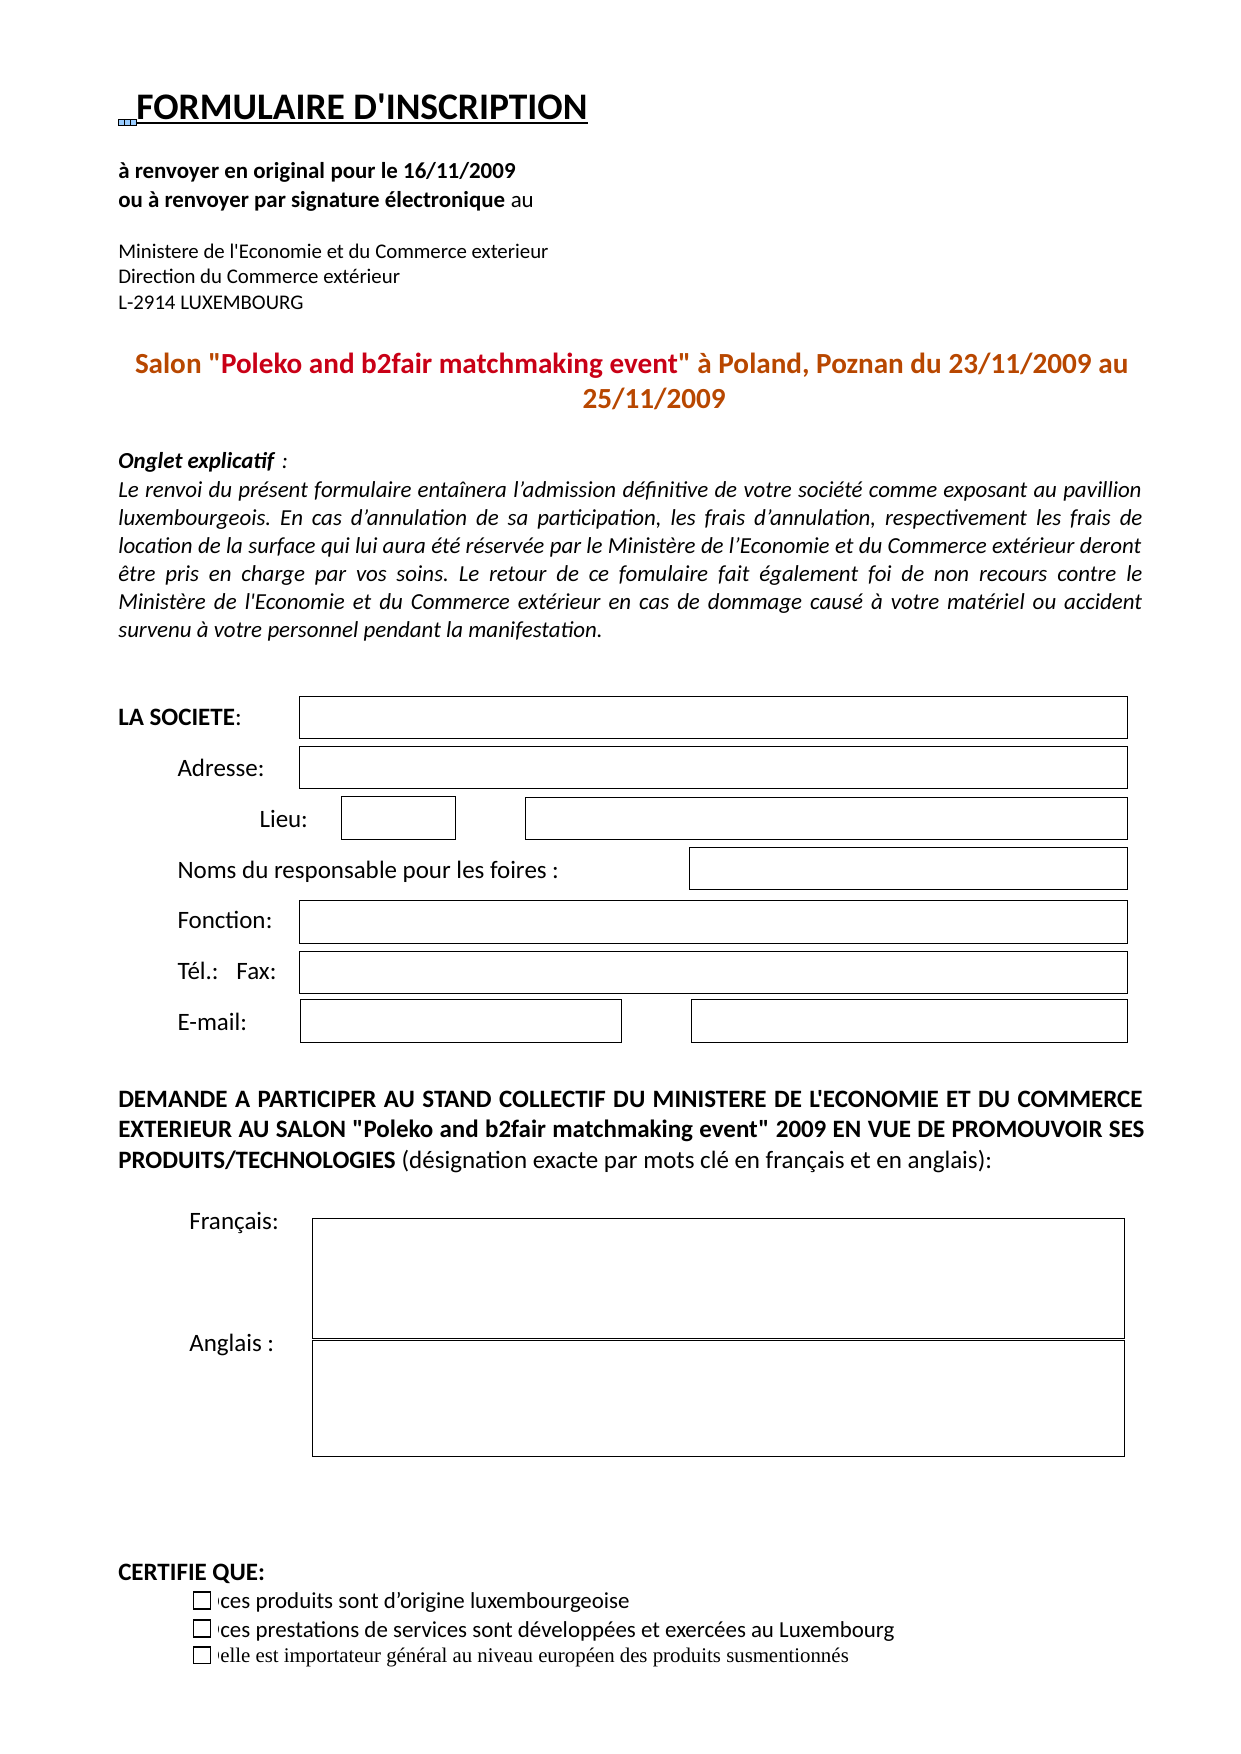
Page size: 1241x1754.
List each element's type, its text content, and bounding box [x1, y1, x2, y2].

text E-mail: www [622, 1006, 691, 1037]
text ou à renvoyer par signature électronique au [118, 185, 1145, 213]
text E-mail: www [177, 1006, 300, 1037]
text E-mail: www [1128, 1006, 1145, 1037]
text [1128, 905, 1145, 935]
text ces prestations de services sont développées et exercées au Luxembourg [177, 1615, 1145, 1643]
text Noms du responsable pour les foires : [177, 854, 689, 884]
text L-2914 LUXEMBOURG [118, 289, 1145, 314]
text Fonction: [177, 905, 299, 935]
text Adresse: [177, 752, 299, 783]
text Ministere de l'Economie et du Commerce exterieur [118, 238, 1145, 263]
text Le renvoi du présent formulaire entaînera l’admission définitive de votre société comme exposant au pavillion luxembourgeois. En cas d’annulation de sa participation, les frais d’annulation, respectivement les frais de location de la surface qui lui aura été réservée par le Ministère de l’Economie et du Commerce extérieur deront être pris en charge par vos soins. Le retour de ce fomulaire fait également foi de non recours contre le Ministère de l'Economie et du Commerce extérieur en cas de dommage causé à votre matériel ou accident survenu à votre personnel pendant la manifestation. [118, 475, 1145, 643]
text LA SOCIETE: [118, 701, 299, 732]
subtitle Salon "Poleko and b2fair matchmaking event" à Poland, Poznan du 23/11/2009 au 25/11/2009 [118, 345, 1145, 416]
text Lieu: [177, 803, 341, 833]
table_cell Anglais : [119, 1327, 1144, 1526]
text Onglet explicatif : [118, 447, 1145, 475]
text DEMANDE A PARTICIPER AU STAND COLLECTIF DU MINISTERE DE L'ECONOMIE ET DU COMMERCE EXTERIEUR AU SALON "Poleko and b2fair matchmaking event" 2009 EN VUE DE PROMOUVOIR SES PRODUITS/TECHNOLOGIES (désignation exacte par mots clé en français et en anglais): [118, 1083, 1145, 1174]
text FORMULAIRE D'INSCRIPTION [118, 83, 1145, 129]
text [456, 803, 525, 833]
text [1128, 803, 1145, 833]
text Tél.: Fax: [177, 956, 299, 986]
text Direction du Commerce extérieur [118, 263, 1145, 289]
text à renvoyer en original pour le 16/11/2009 [118, 157, 1145, 185]
text ces produits sont d’origine luxembourgeoise [177, 1587, 1145, 1615]
text [1128, 956, 1145, 986]
text elle est importateur général au niveau européen des produits susmentionnés [220, 1643, 1145, 1668]
text CERTIFIE QUE: [118, 1556, 1145, 1587]
table_header Français: [119, 1205, 1144, 1327]
text [1128, 701, 1145, 732]
text [1128, 752, 1145, 783]
